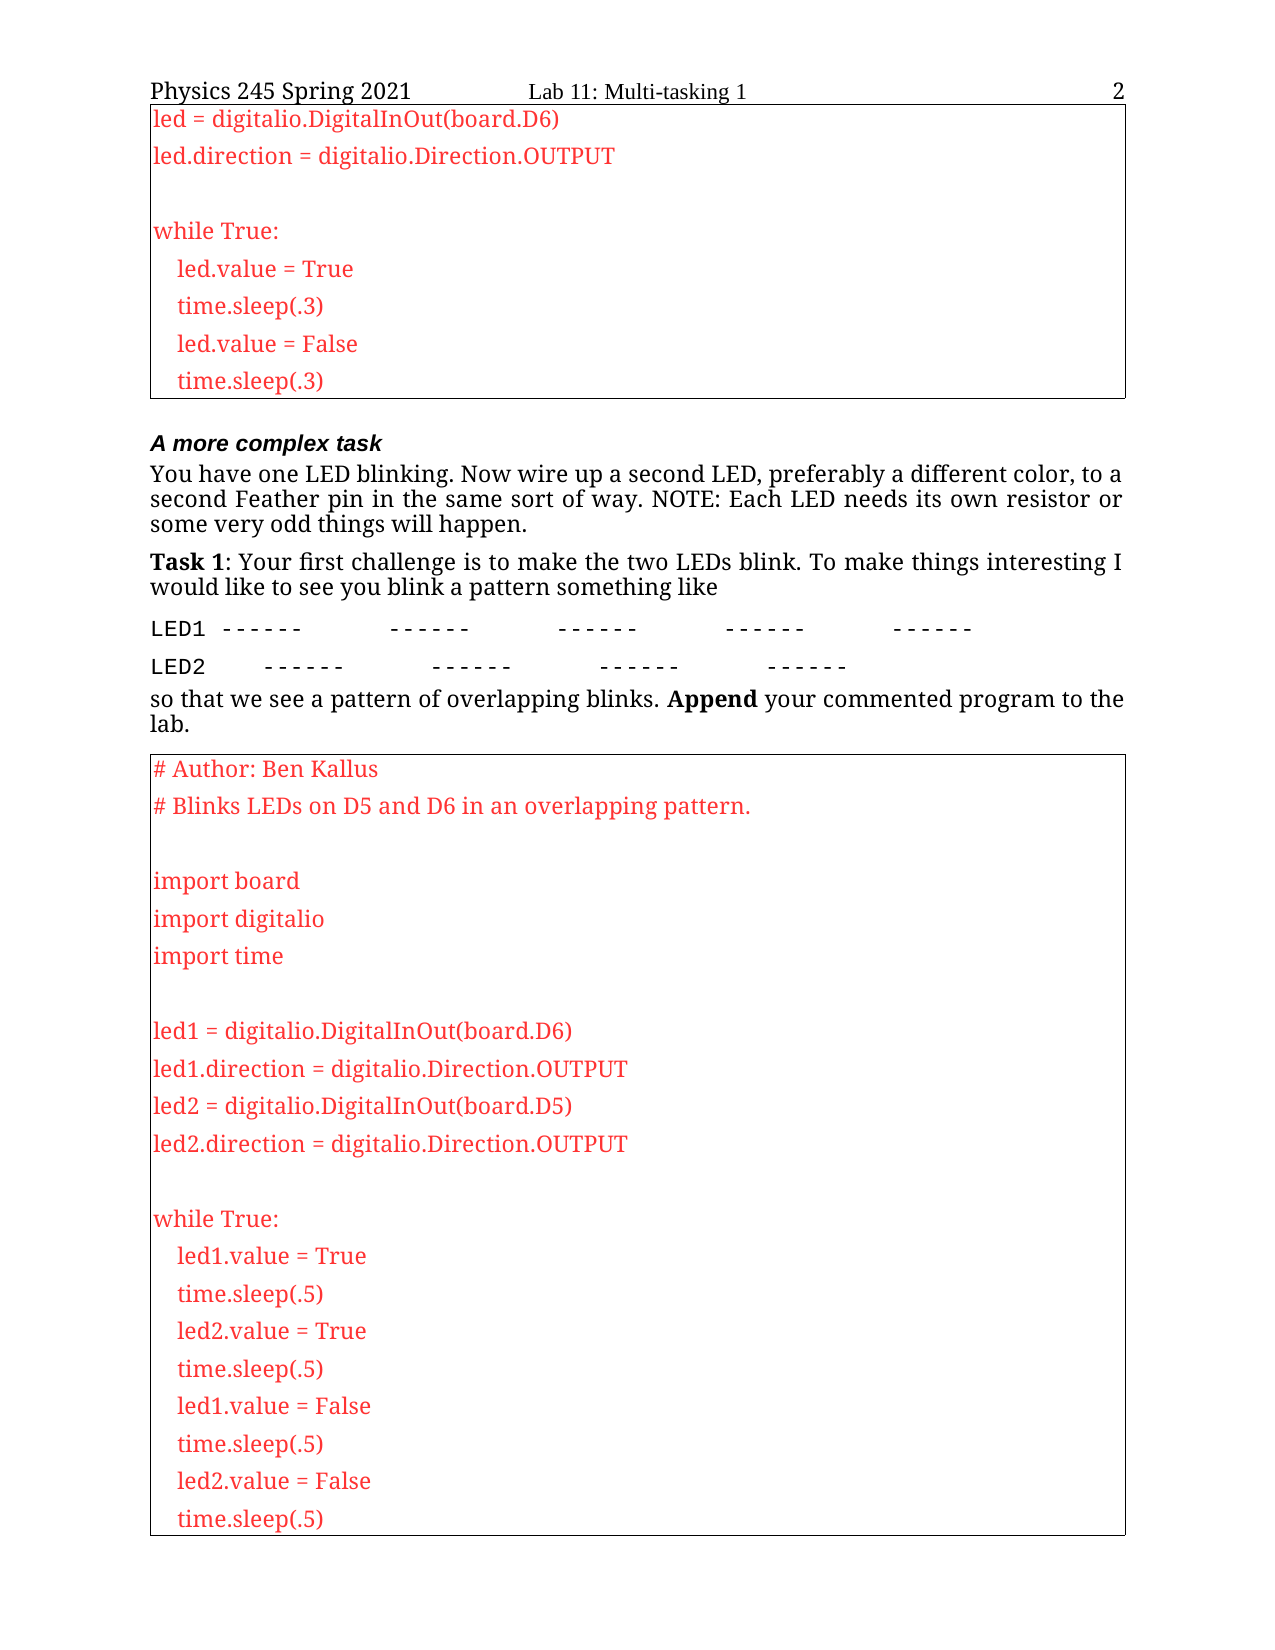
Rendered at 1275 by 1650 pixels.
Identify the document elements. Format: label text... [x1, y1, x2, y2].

text time.sleep(.5) [151, 1279, 1125, 1307]
text led2 = digitalio.DigitalInOut(board.D5) [151, 1092, 1125, 1120]
text led2.direction = digitalio.Direction.OUTPUT [151, 1129, 1125, 1157]
text led = digitalio.DigitalInOut(board.D6) [151, 105, 1125, 132]
text LED1 ------ ------ ------ ------ ------ [150, 617, 1125, 642]
text import board [151, 867, 1125, 895]
text time.sleep(.5) [151, 1429, 1125, 1457]
text led1.value = False [151, 1392, 1125, 1420]
text time.sleep(.3) [151, 367, 1125, 398]
text You have one LED blinking. Now wire up a second LED, preferably a different color, to a second Feather pin in the same sort of way. NOTE: Each LED needs its own resistor or some very odd things will happen. [150, 462, 1125, 537]
text led1.value = True [151, 1242, 1125, 1270]
text while True: [151, 217, 1125, 245]
text while True: [151, 1204, 1125, 1232]
text time.sleep(.5) [151, 1504, 1125, 1535]
text so that we see a pattern of overlapping blinks. Append your commented program to the lab. [150, 687, 1125, 737]
text led1.direction = digitalio.Direction.OUTPUT [151, 1054, 1125, 1082]
text led.value = True [151, 254, 1125, 282]
text led.value = False [151, 329, 1125, 357]
text # Author: Ben Kallus [151, 755, 1125, 782]
text import digitalio [151, 904, 1125, 932]
text led2.value = True [151, 1317, 1125, 1345]
text led.direction = digitalio.Direction.OUTPUT [151, 142, 1125, 170]
subtitle A more complex task [150, 431, 1125, 456]
text led1 = digitalio.DigitalInOut(board.D6) [151, 1017, 1125, 1045]
text Task 1: Your first challenge is to make the two LEDs blink. To make things interesting I would like to see you blink a pattern something like [150, 550, 1125, 600]
text # Blinks LEDs on D5 and D6 in an overlapping pattern. [151, 792, 1125, 820]
text LED2 ------ ------ ------ ------ [150, 654, 1125, 679]
text led2.value = False [151, 1467, 1125, 1495]
text time.sleep(.3) [151, 292, 1125, 320]
text import time [151, 942, 1125, 970]
text time.sleep(.5) [151, 1354, 1125, 1382]
